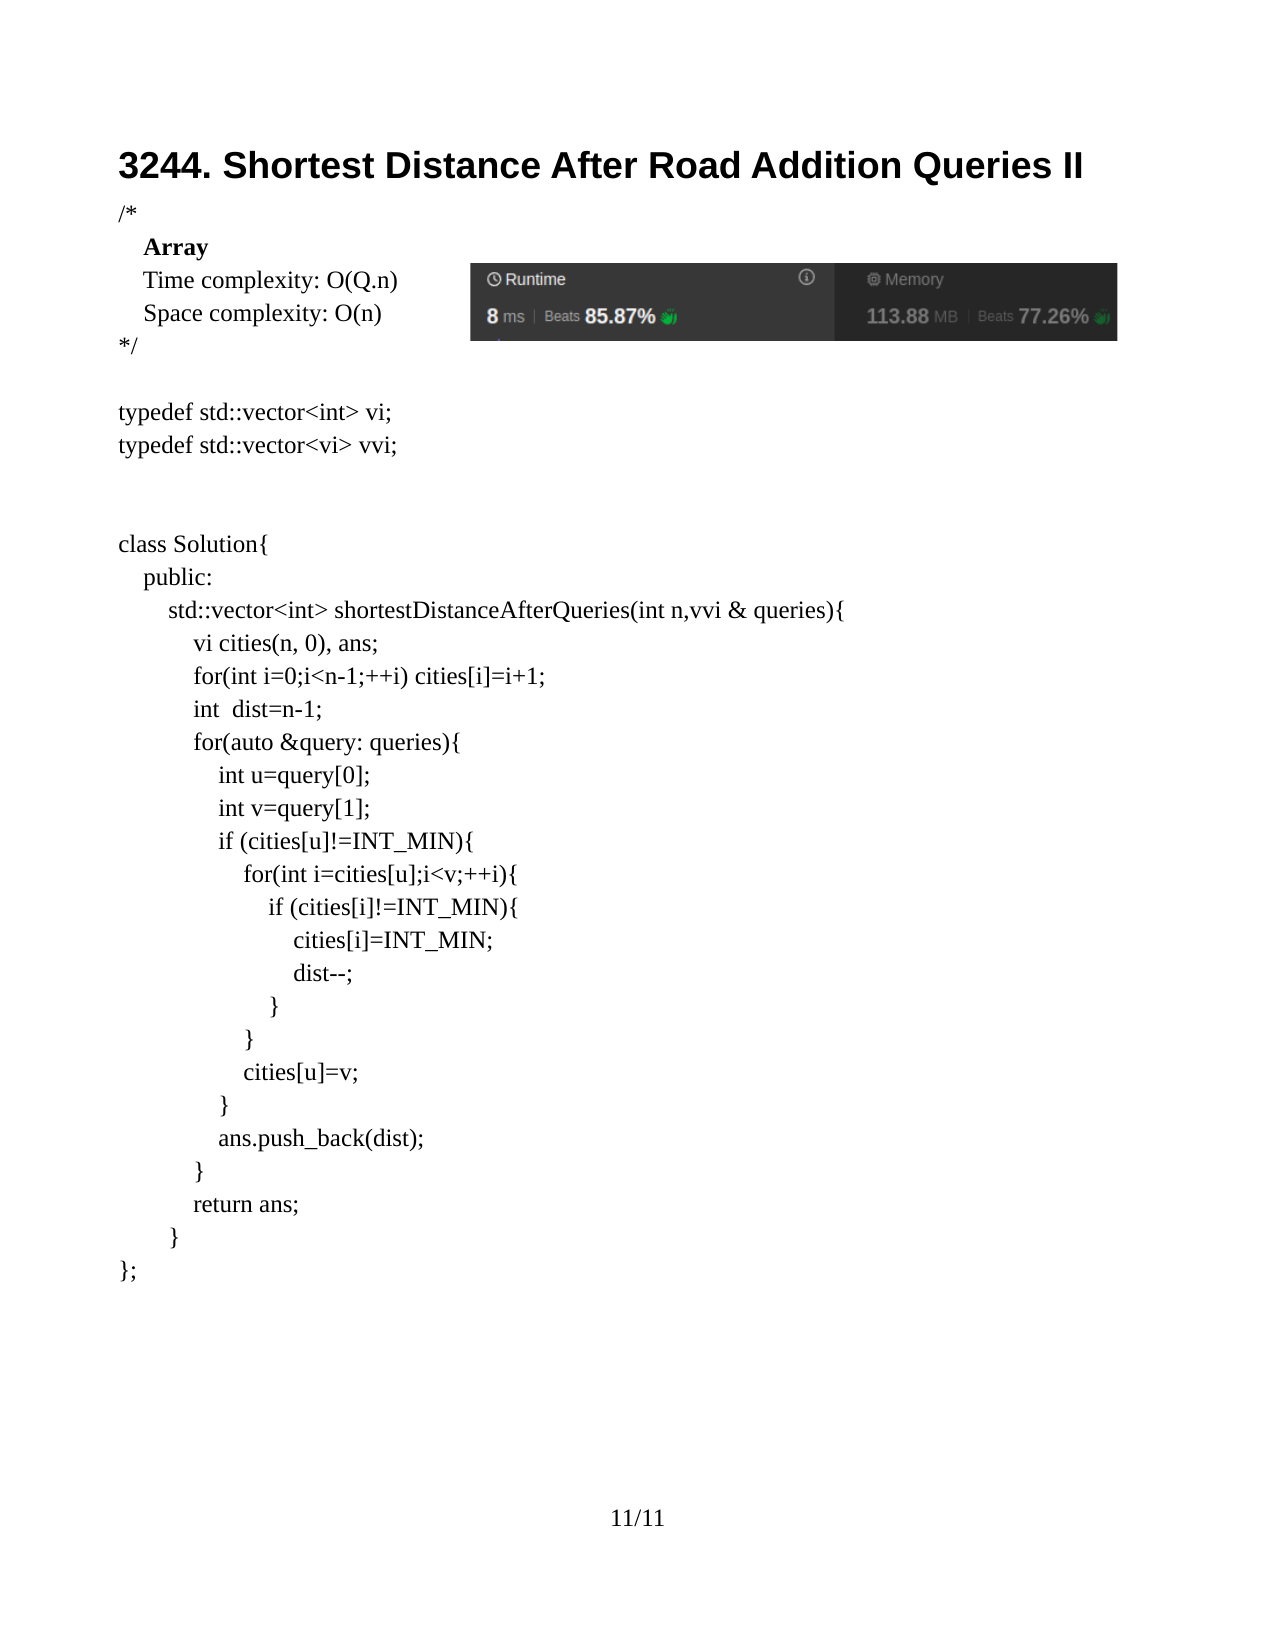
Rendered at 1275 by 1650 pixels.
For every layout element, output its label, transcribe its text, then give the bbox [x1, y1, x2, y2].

text int v=query[1]; [118, 793, 1157, 822]
text Space complexity: O(n) [118, 298, 470, 327]
text return ans; [118, 1189, 1157, 1218]
text public: [118, 562, 1157, 591]
subtitle 3244. Shortest Distance After Road Addition Queries II [118, 143, 1157, 186]
text dist--; [118, 958, 1157, 987]
text */ [118, 331, 1157, 359]
text } [118, 1024, 1157, 1053]
text cities[u]=v; [118, 1057, 1157, 1086]
text typedef std::vector<vi> vvi; [118, 430, 1157, 459]
text [1118, 298, 1157, 327]
text ans.push_back(dist); [118, 1123, 1157, 1152]
text }; [118, 1255, 1157, 1284]
text int u=query[0]; [118, 760, 1157, 789]
text typedef std::vector<int> vi; [118, 397, 1157, 426]
text /* [118, 199, 1157, 227]
text [1118, 265, 1157, 293]
text cities[i]=INT_MIN; [118, 925, 1157, 954]
text for(int i=0;i<n-1;++i) cities[i]=i+1; [118, 661, 1157, 690]
text } [118, 1222, 1157, 1251]
text } [118, 1156, 1157, 1185]
text if (cities[i]!=INT_MIN){ [118, 892, 1157, 921]
text class Solution{ [118, 529, 1157, 558]
text } [118, 991, 1157, 1020]
text Time complexity: O(Q.n) [118, 265, 470, 293]
text vi cities(n, 0), ans; [118, 628, 1157, 657]
text for(int i=cities[u];i<v;++i){ [118, 859, 1157, 888]
text int dist=n-1; [118, 694, 1157, 723]
text Array [118, 232, 1157, 261]
text } [118, 1090, 1157, 1119]
text if (cities[u]!=INT_MIN){ [118, 826, 1157, 855]
picture [470, 263, 1118, 341]
text for(auto &query: queries){ [118, 727, 1157, 756]
text std::vector<int> shortestDistanceAfterQueries(int n,vvi & queries){ [118, 595, 1157, 624]
